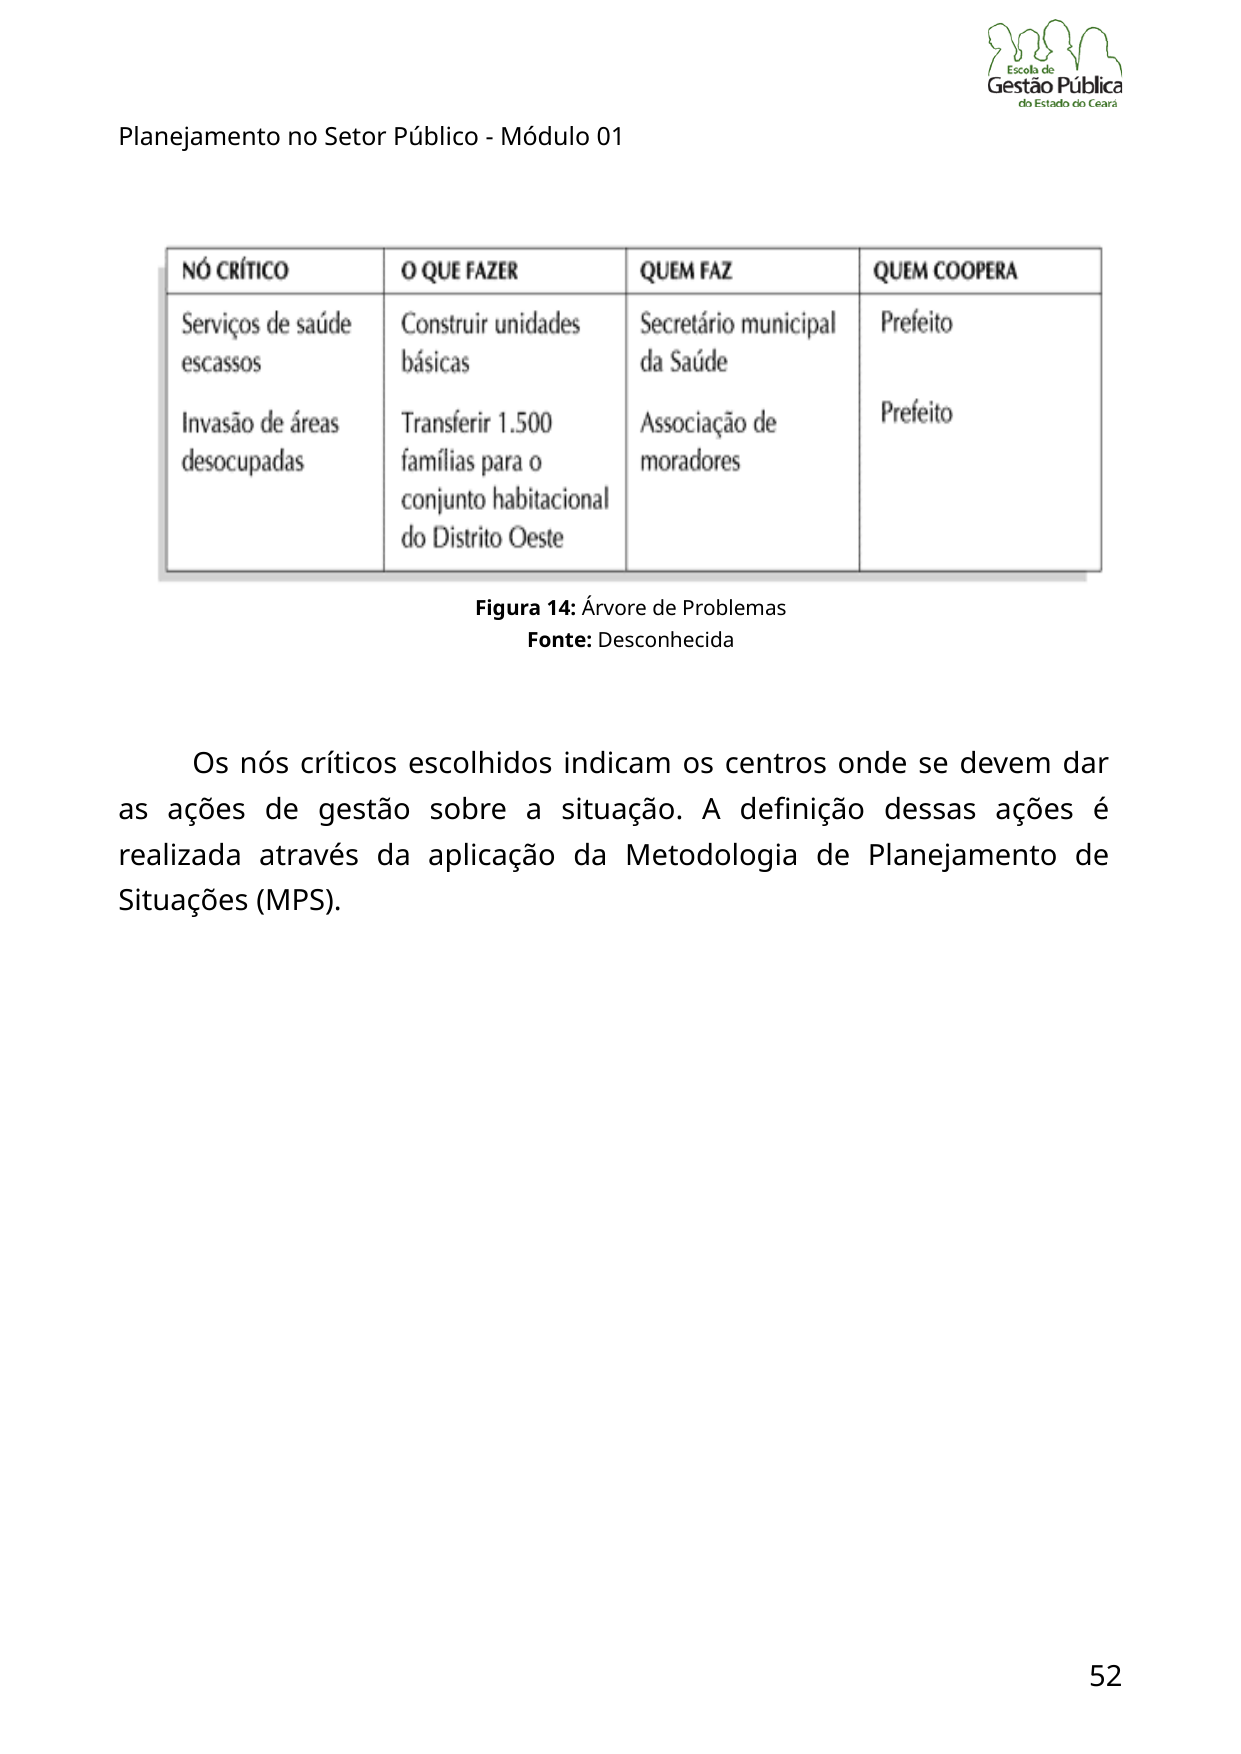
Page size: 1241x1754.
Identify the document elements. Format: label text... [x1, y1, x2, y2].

text Figura 14: Árvore de Problemas Fonte: Desconhecida [136, 235, 1125, 654]
picture [155, 239, 1106, 589]
text Os nós críticos escolhidos indicam os centros onde se devem dar as ações de gestão sobre a situação. A definição dessas ações é realizada através da aplicação da Metodologia de Planejamento de Situações (MPS). [118, 743, 1110, 919]
picture [118, 19, 1123, 107]
